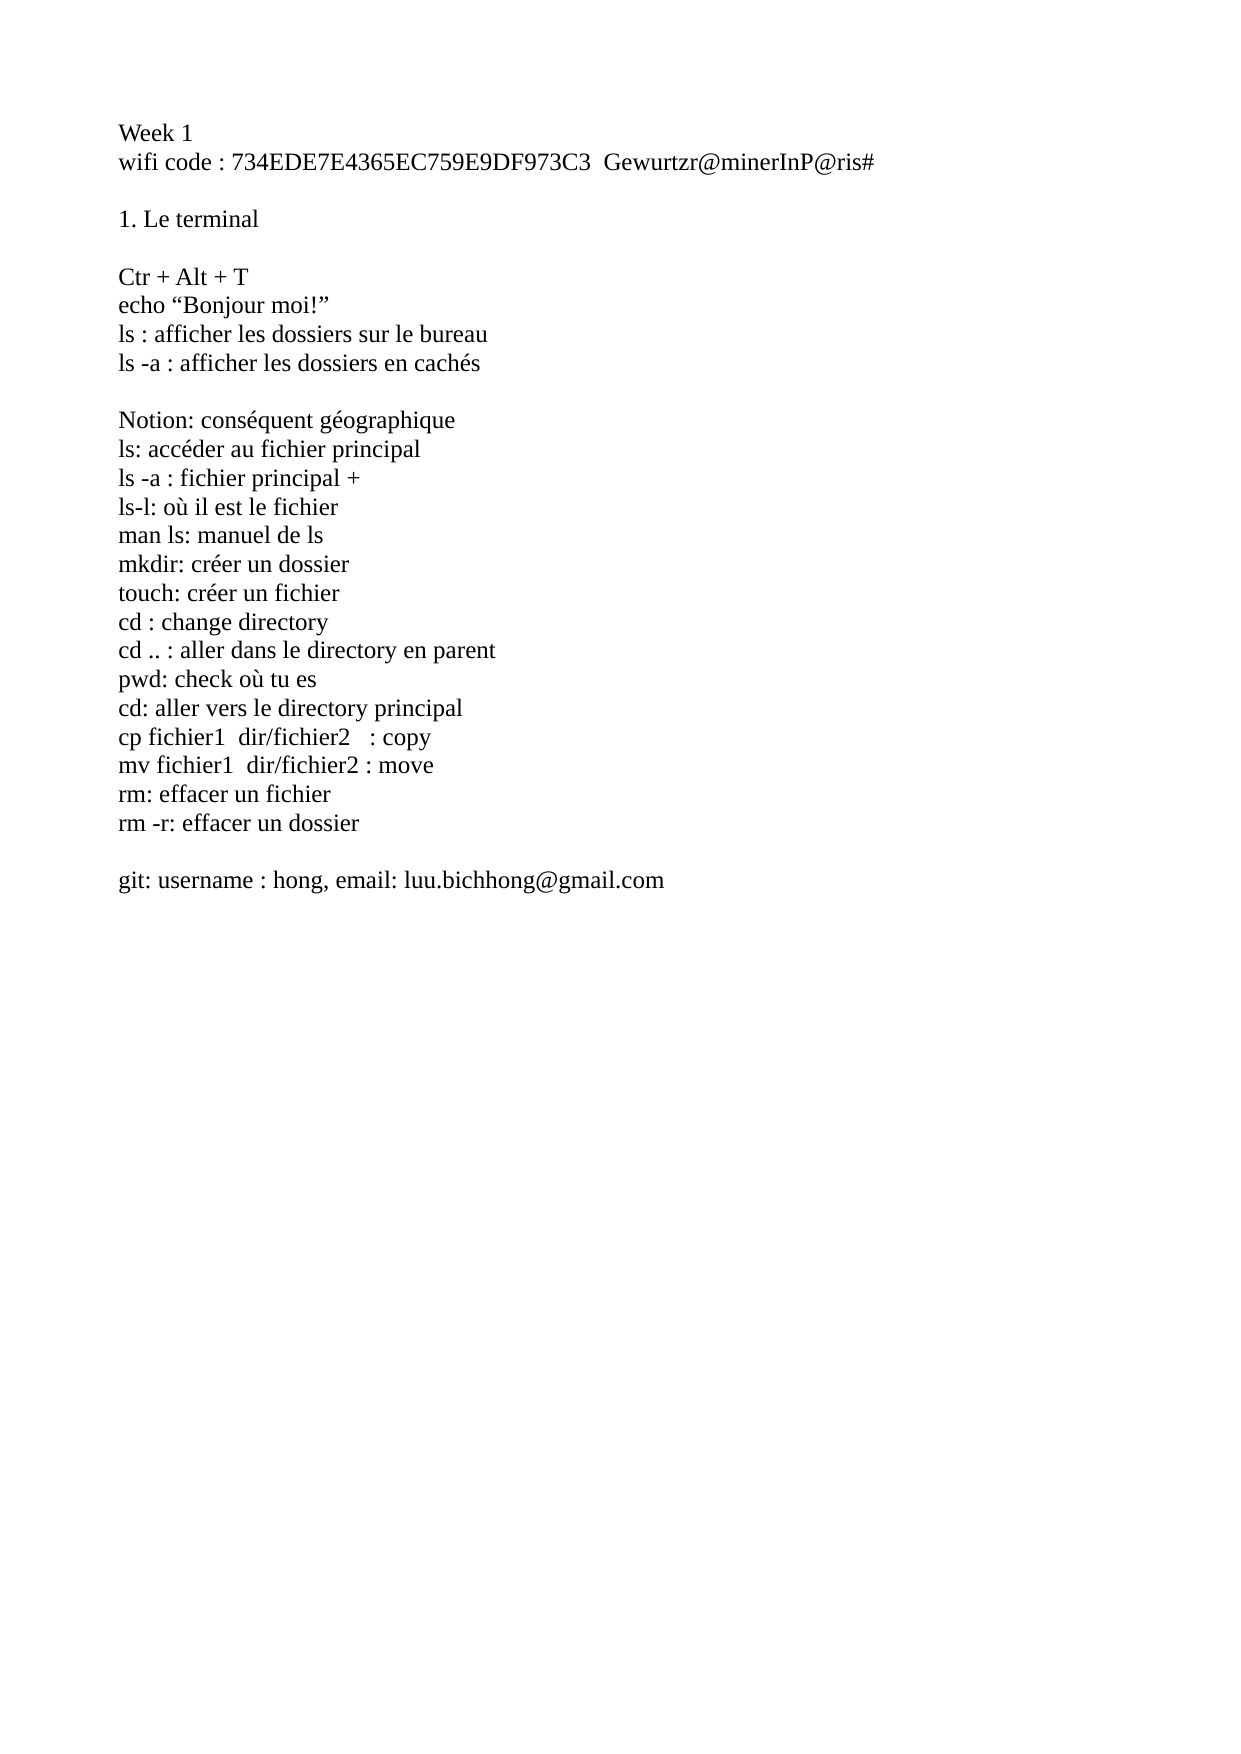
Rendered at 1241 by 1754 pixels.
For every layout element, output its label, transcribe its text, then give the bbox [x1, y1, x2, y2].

text ls -a : afficher les dossiers en cachés [118, 348, 1122, 377]
text cd : change directory [118, 607, 1122, 636]
text ls -a : fichier principal + [118, 463, 1122, 492]
text cd .. : aller dans le directory en parent [118, 636, 1122, 664]
text mkdir: créer un dossier [118, 549, 1122, 578]
text Ctr + Alt + T [118, 262, 1122, 291]
text cd: aller vers le directory principal [118, 693, 1122, 722]
text git: username : hong, email: luu.bichhong@gmail.com [118, 866, 1122, 894]
text rm: effacer un fichier [118, 779, 1122, 808]
text echo “Bonjour moi!” [118, 291, 1122, 319]
text mv fichier1 dir/fichier2 : move [118, 751, 1122, 779]
text 1. Le terminal [118, 204, 1122, 233]
text ls: accéder au fichier principal [118, 434, 1122, 463]
text ls : afficher les dossiers sur le bureau [118, 319, 1122, 348]
text Week 1 [118, 118, 1122, 147]
text Notion: conséquent géographique [118, 406, 1122, 434]
text wifi code : 734EDE7E4365EC759E9DF973C3 Gewurtzr@minerInP@ris# [118, 147, 1122, 176]
text ls-l: où il est le fichier [118, 492, 1122, 521]
text pwd: check où tu es [118, 664, 1122, 693]
text rm -r: effacer un dossier [118, 808, 1122, 837]
text cp fichier1 dir/fichier2 : copy [118, 722, 1122, 751]
text touch: créer un fichier [118, 578, 1122, 607]
text man ls: manuel de ls [118, 521, 1122, 549]
